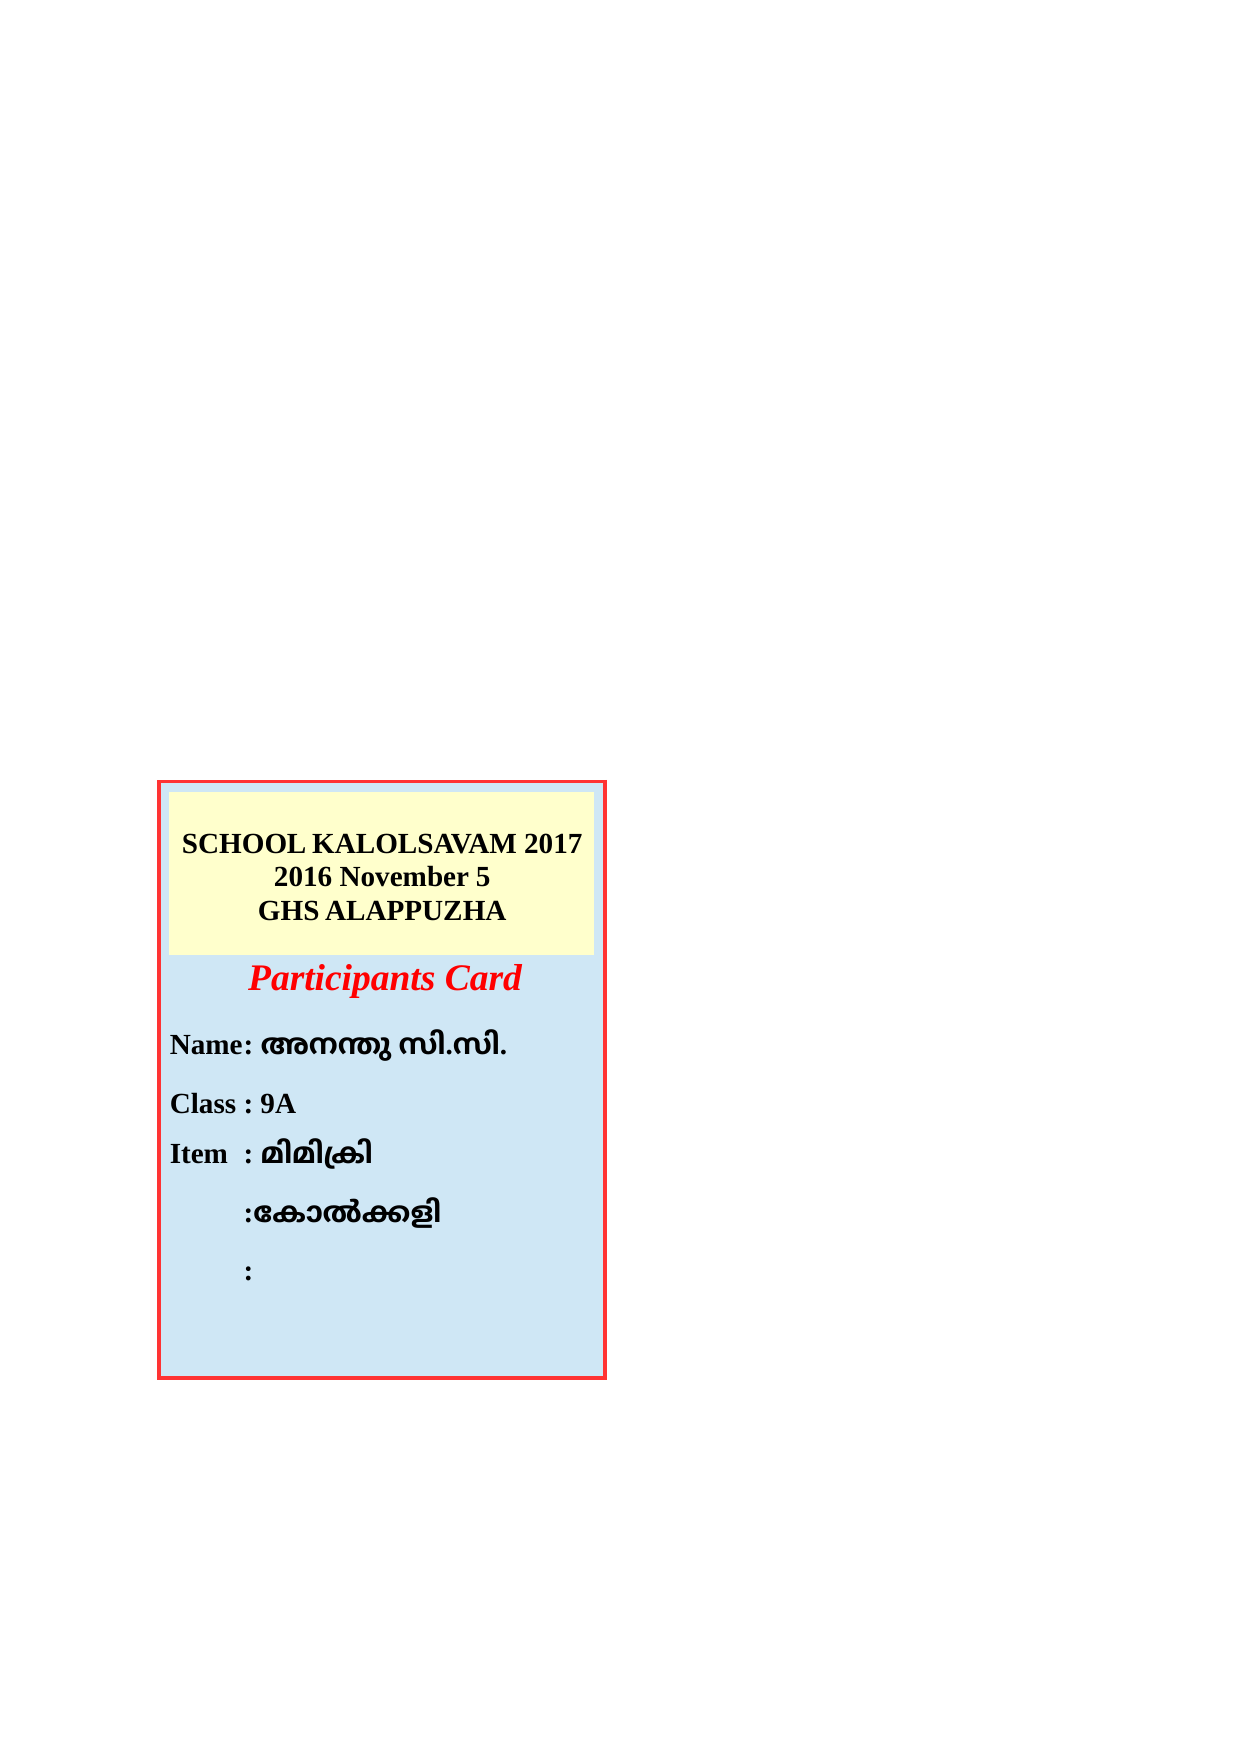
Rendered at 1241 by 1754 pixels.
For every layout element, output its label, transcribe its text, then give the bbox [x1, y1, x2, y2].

text SCHOOL KALOLSAVAM 2017 [169, 826, 594, 859]
text GHS ALAPPUZHA [169, 893, 594, 926]
text : [169, 1253, 594, 1287]
text :കോല്‍ക്കളി [169, 1195, 594, 1234]
text Item : മിമിക്രി [169, 1136, 594, 1175]
text Participants Card [169, 955, 594, 998]
text 2016 November 5 [169, 859, 594, 893]
text Name : അനന്തു സി.സി. [169, 1027, 594, 1066]
text Class : 9A [169, 1086, 594, 1119]
